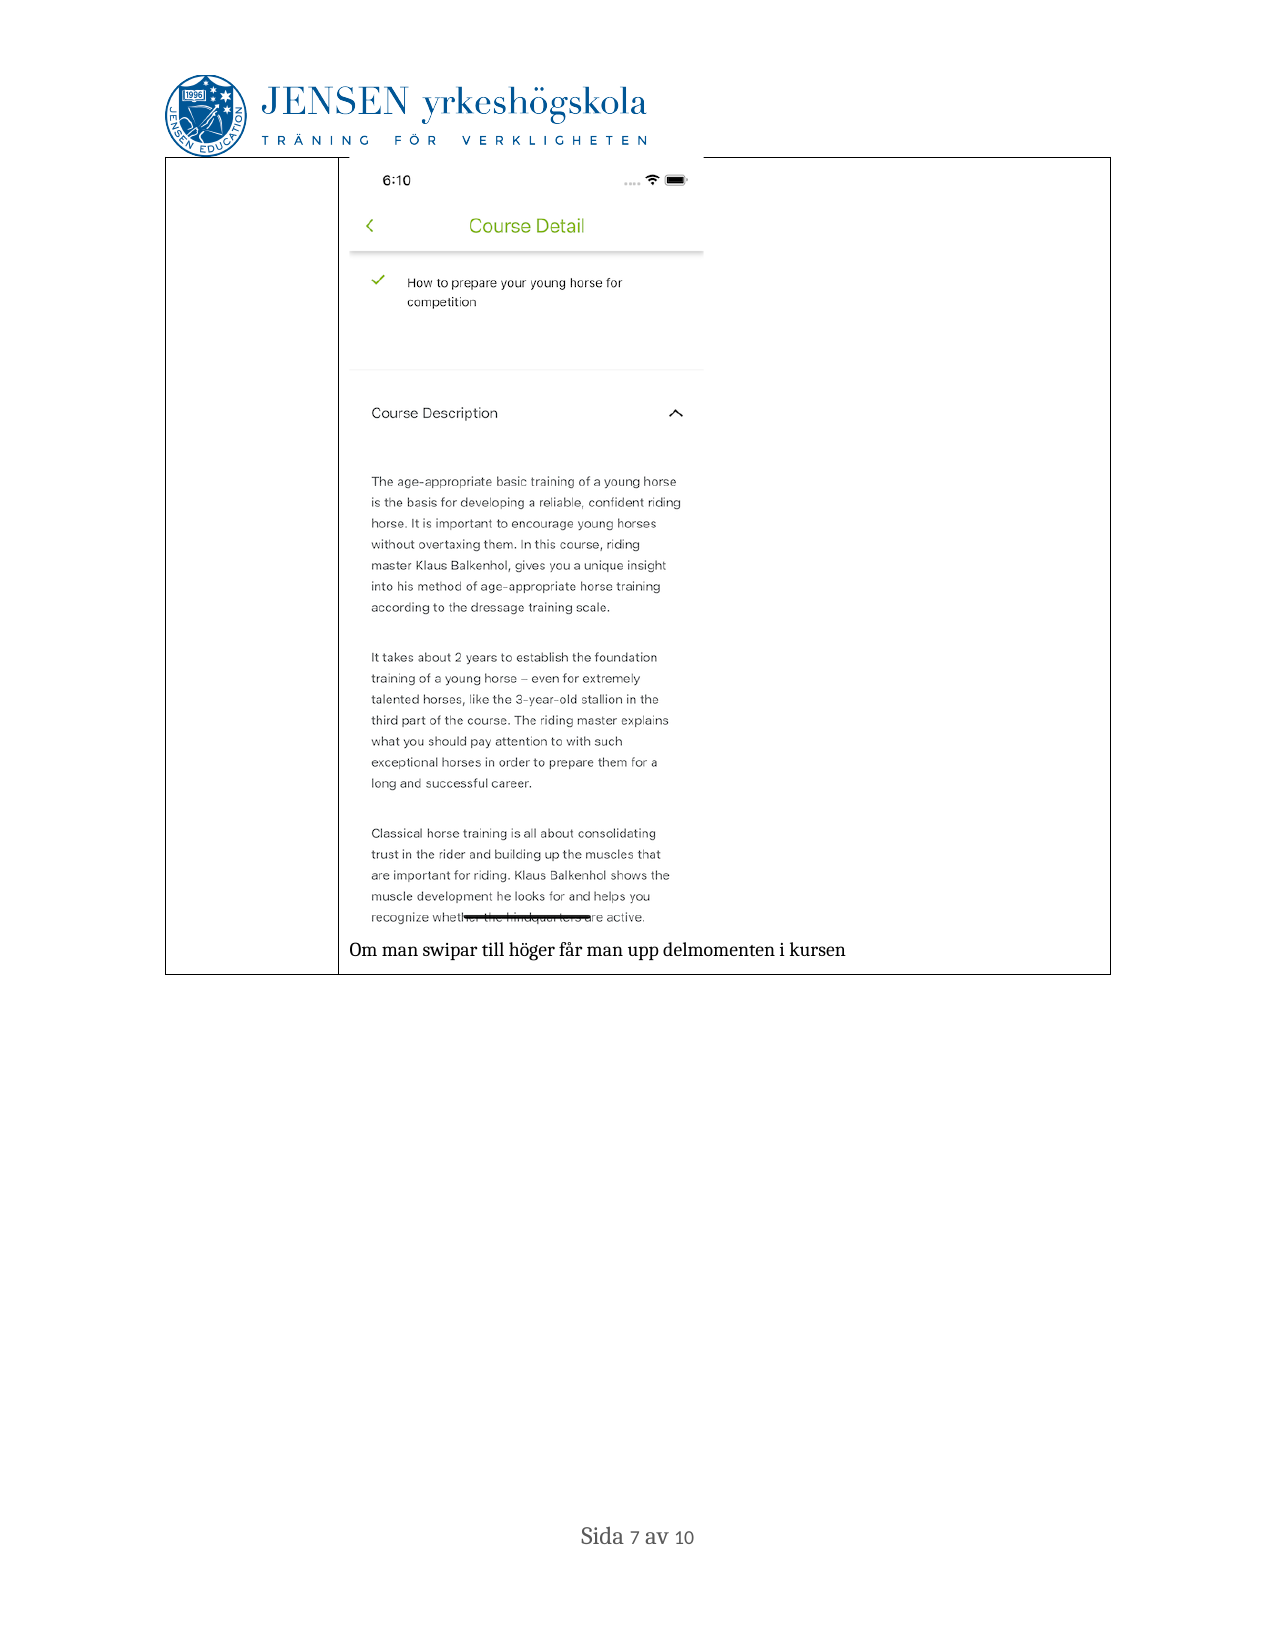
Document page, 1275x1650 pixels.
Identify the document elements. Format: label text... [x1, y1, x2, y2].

table_cell [166, 158, 338, 974]
table_cell Om man swipar till höger får man upp delmomenten i kursen [339, 158, 1110, 974]
picture [165, 75, 704, 926]
